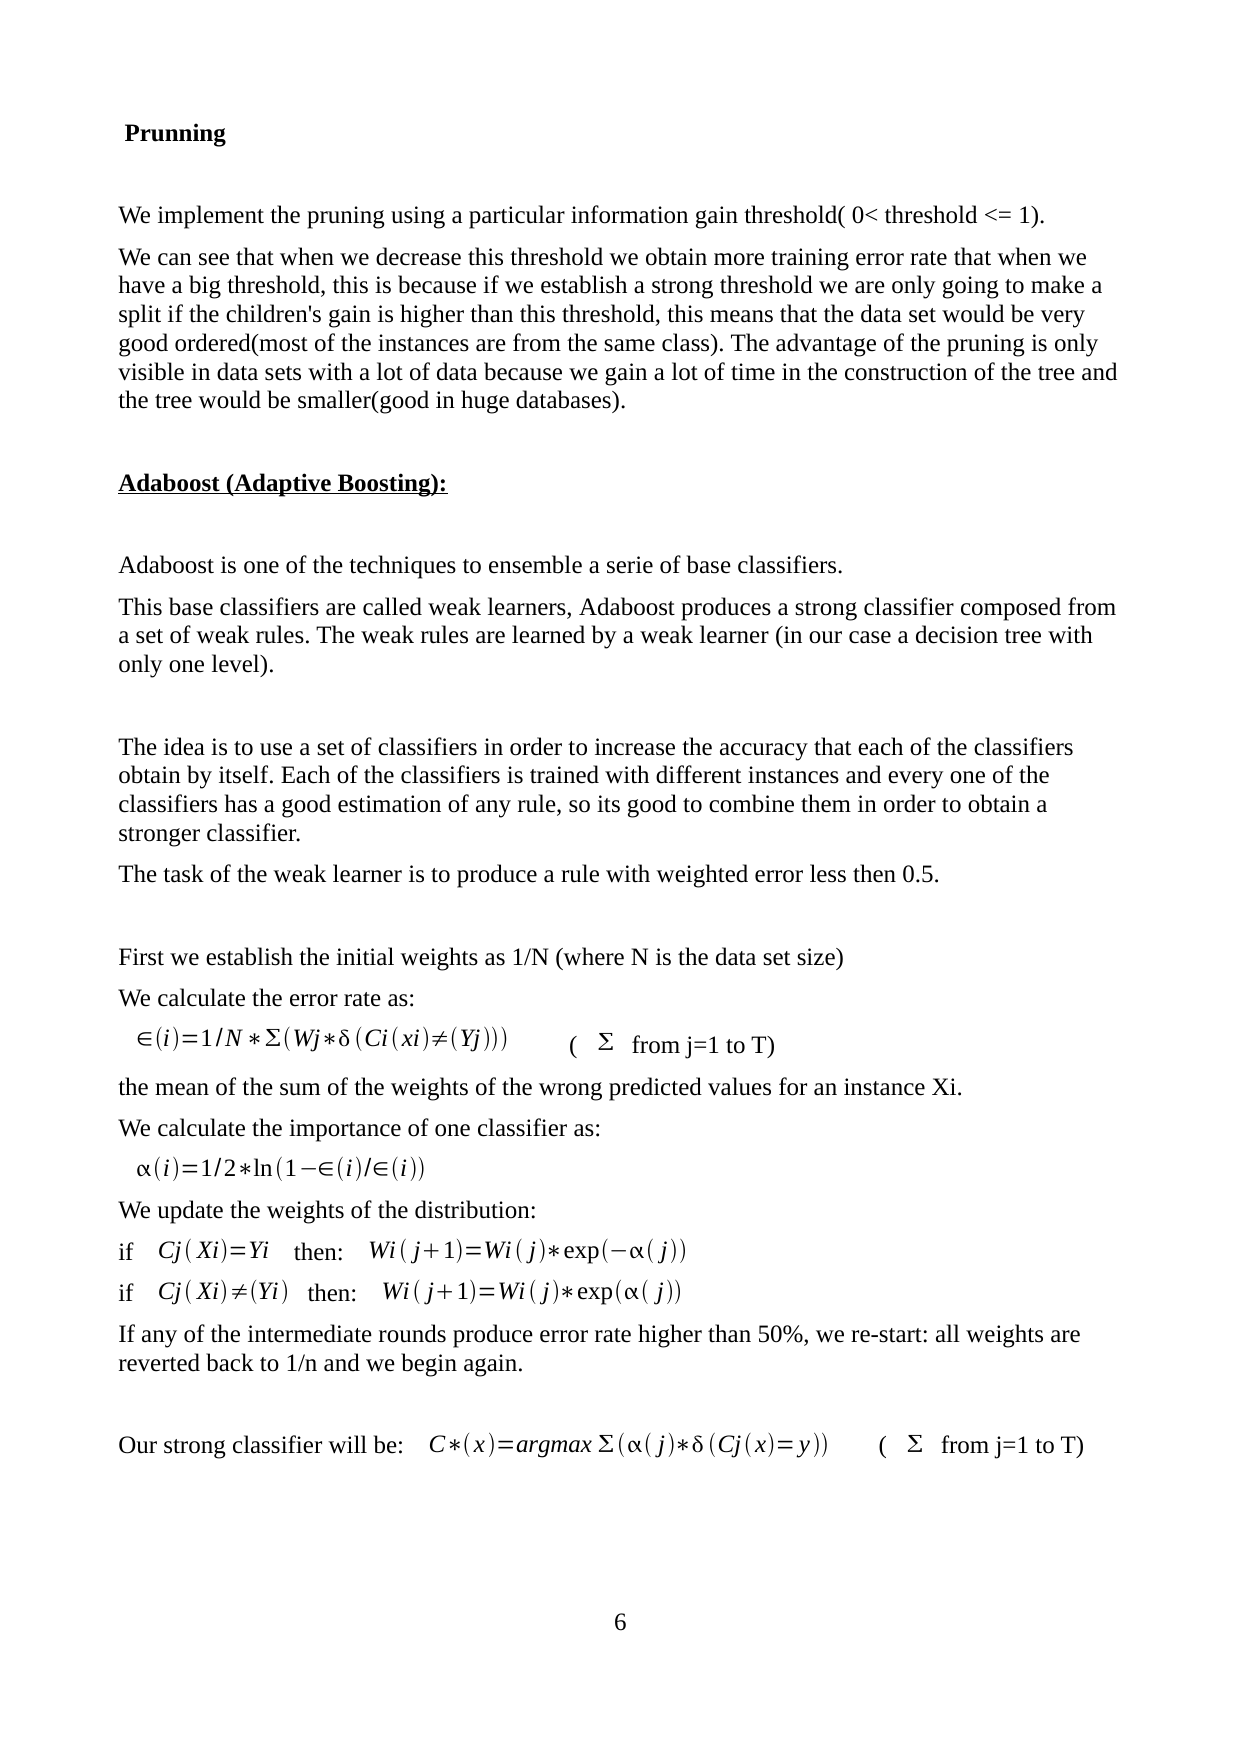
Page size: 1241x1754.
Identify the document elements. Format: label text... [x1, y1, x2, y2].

text This base classifiers are called weak learners, Adaboost produces a strong classifier composed from a set of weak rules. The weak rules are learned by a weak learner (in our case a decision tree with only one level). [118, 592, 1122, 678]
text Adaboost (Adaptive Boosting): [118, 468, 1122, 497]
text Adaboost is one of the techniques to ensemble a serie of base classifiers. [118, 551, 1122, 579]
text The idea is to use a set of classifiers in order to increase the accuracy that each of the classifiers obtain by itself. Each of the classifiers is trained with different instances and every one of the classifiers has a good estimation of any rule, so its good to combine them in order to obtain a stronger classifier. [118, 732, 1122, 847]
text We calculate the error rate as: [118, 983, 1122, 1012]
text the mean of the sum of the weights of the wrong predicted values for an instance Xi. [118, 1072, 1122, 1101]
text Prunning [118, 118, 1122, 147]
text We can see that when we decrease this threshold we obtain more training error rate that when we have a big threshold, this is because if we establish a strong threshold we are only going to make a split if the children's gain is higher than this threshold, this means that the data set would be very good ordered(most of the instances are from the same class). The advantage of the pruning is only visible in data sets with a lot of data because we gain a lot of time in the construction of the tree and the tree would be smaller(good in huge databases). [118, 242, 1122, 414]
text We implement the pruning using a particular information gain threshold( 0< threshold <= 1). [118, 201, 1122, 229]
text If any of the intermediate rounds produce error rate higher than 50%, we re-start: all weights are reverted back to 1/n and we begin again. [118, 1319, 1122, 1377]
text (from j=1 to T) [118, 1024, 1122, 1059]
text if then: [118, 1278, 1122, 1307]
text if then: [118, 1237, 1122, 1265]
text We update the weights of the distribution: [118, 1195, 1122, 1224]
text Our strong classifier will be: (from j=1 to T) [118, 1430, 1122, 1459]
text We calculate the importance of one classifier as: [118, 1113, 1122, 1142]
text First we establish the initial weights as 1/N (where N is the data set size) [118, 942, 1122, 971]
text The task of the weak learner is to produce a rule with weighted error less then 0.5. [118, 859, 1122, 888]
